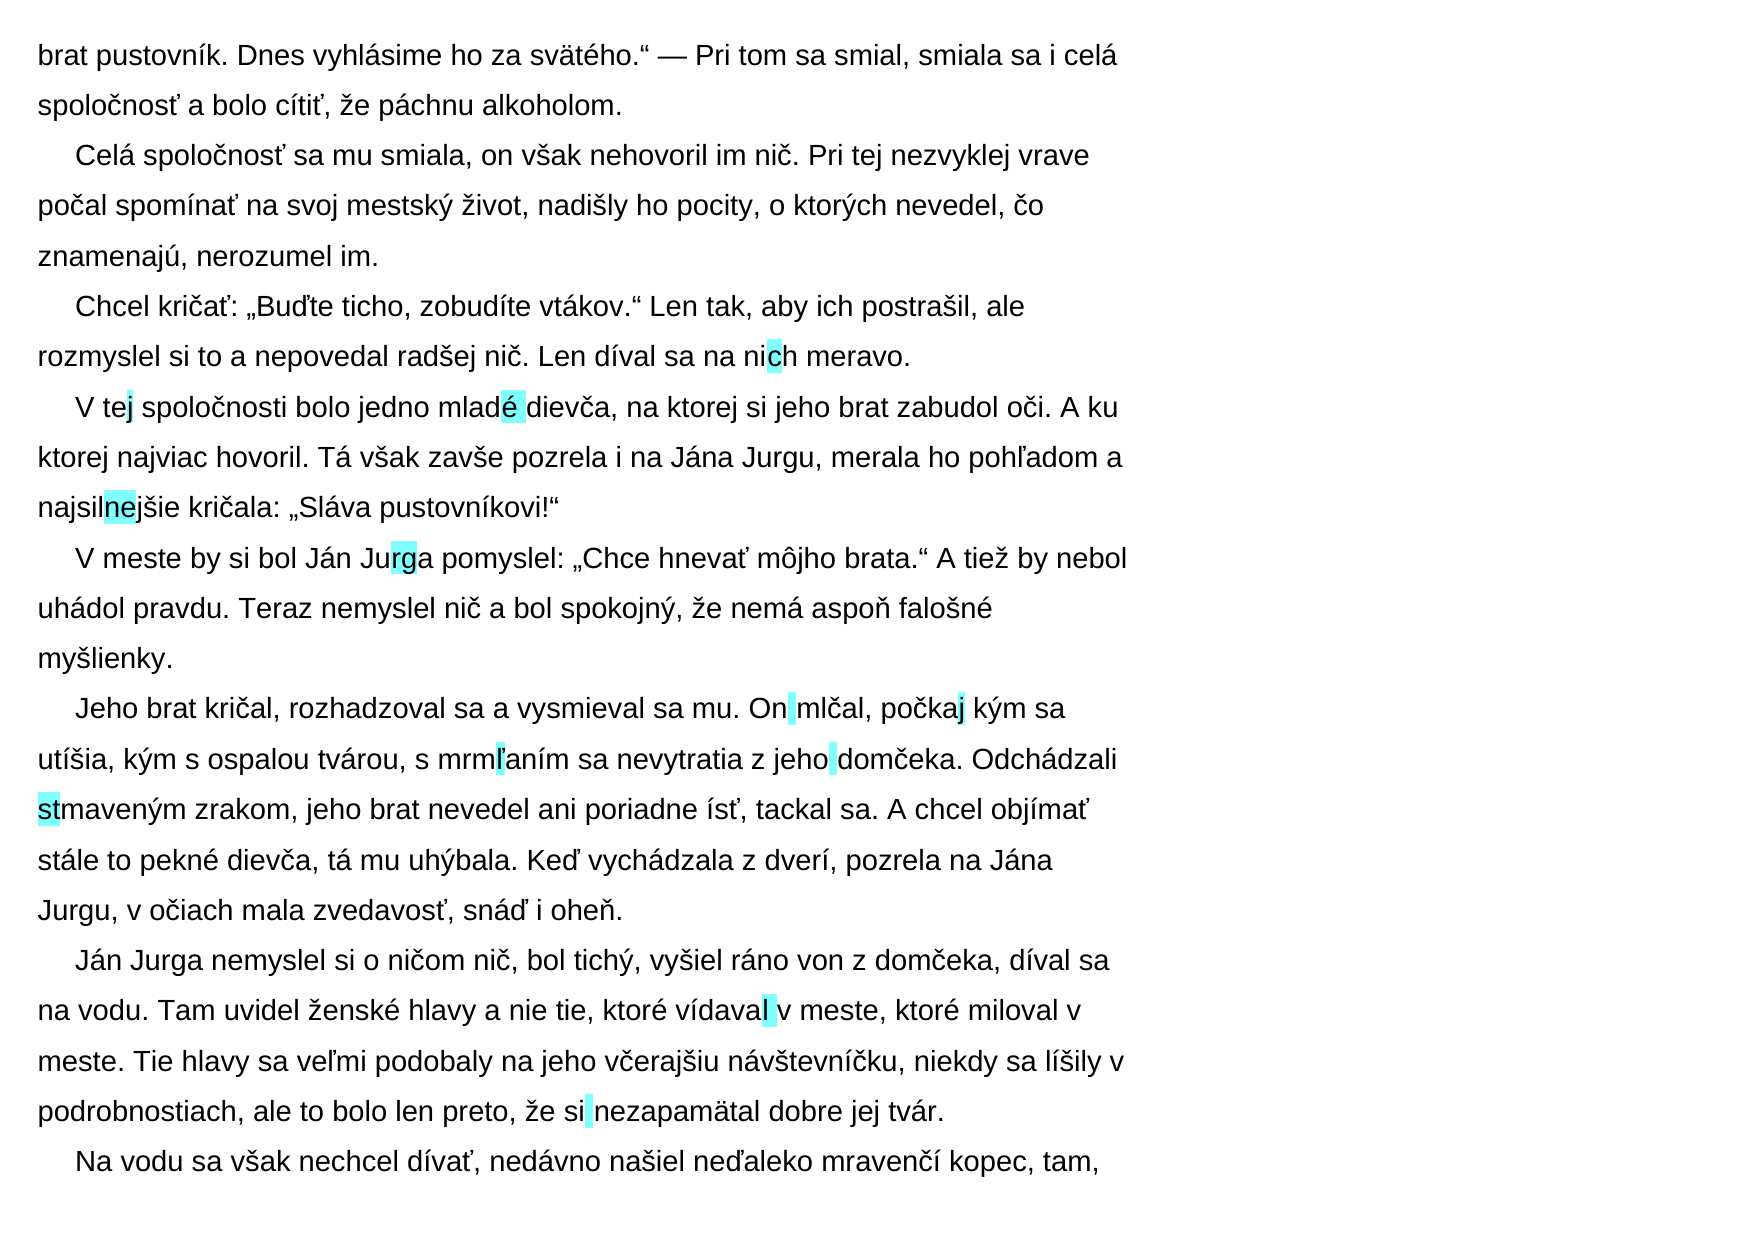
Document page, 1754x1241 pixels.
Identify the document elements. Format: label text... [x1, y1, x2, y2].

text V tej spoločnosti bolo jedno mladé dievča, na ktorej si jeho brat zabudol oči. A ku ktorej najviac hovoril. Tá však zavše pozrela i na Jána Jurgu, merala ho pohľadom a najsilnejšie kričala: „Sláva pustovníkovi!“ [37, 390, 1130, 524]
text Chcel kričať: „Buďte ticho, zobudíte vtákov.“ Len tak, aby ich postrašil, ale rozmyslel si to a nepovedal radšej nič. Len díval sa na nich meravo. [37, 289, 1130, 373]
text brat pustovník. Dnes vyhlásime ho za svätého.“ — Pri tom sa smial, smiala sa i celá spoločnosť a bolo cítiť, že páchnu alkoholom. [37, 37, 1130, 121]
text V meste by si bol Ján Jurga pomyslel: „Chce hnevať môjho brata.“ A tiež by nebol uhádol pravdu. Teraz nemyslel nič a bol spokojný, že nemá aspoň falošné myšlienky. [37, 541, 1130, 675]
text Na vodu sa však nechcel dívať, nedávno našiel neďaleko mravenčí kopec, tam, [37, 1144, 1130, 1178]
text Ján Jurga nemyslel si o ničom nič, bol tichý, vyšiel ráno von z domčeka, díval sa na vodu. Tam uvidel ženské hlavy a nie tie, ktoré vídaval v meste, ktoré miloval v meste. Tie hlavy sa veľmi podobaly na jeho včerajšiu návštevníčku, niekdy sa líšily v podrobnostiach, ale to bolo len preto, že si nezapamätal dobre jej tvár. [37, 943, 1130, 1128]
text Jeho brat kričal, rozhadzoval sa a vysmieval sa mu. On mlčal, počkaj kým sa utíšia, kým s ospalou tvárou, s mrmľaním sa nevytratia z jeho domčeka. Odchádzali stmaveným zrakom, jeho brat nevedel ani poriadne ísť, tackal sa. A chcel objímať stále to pekné dievča, tá mu uhýbala. Keď vychádzala z dverí, pozrela na Jána Jurgu, v očiach mala zvedavosť, snáď i oheň. [37, 692, 1130, 926]
text Celá spoločnosť sa mu smiala, on však nehovoril im nič. Pri tej nezvyklej vrave počal spomínať na svoj mestský život, nadišly ho pocity, o ktorých nevedel, čo znamenajú, nerozumel im. [37, 138, 1130, 272]
